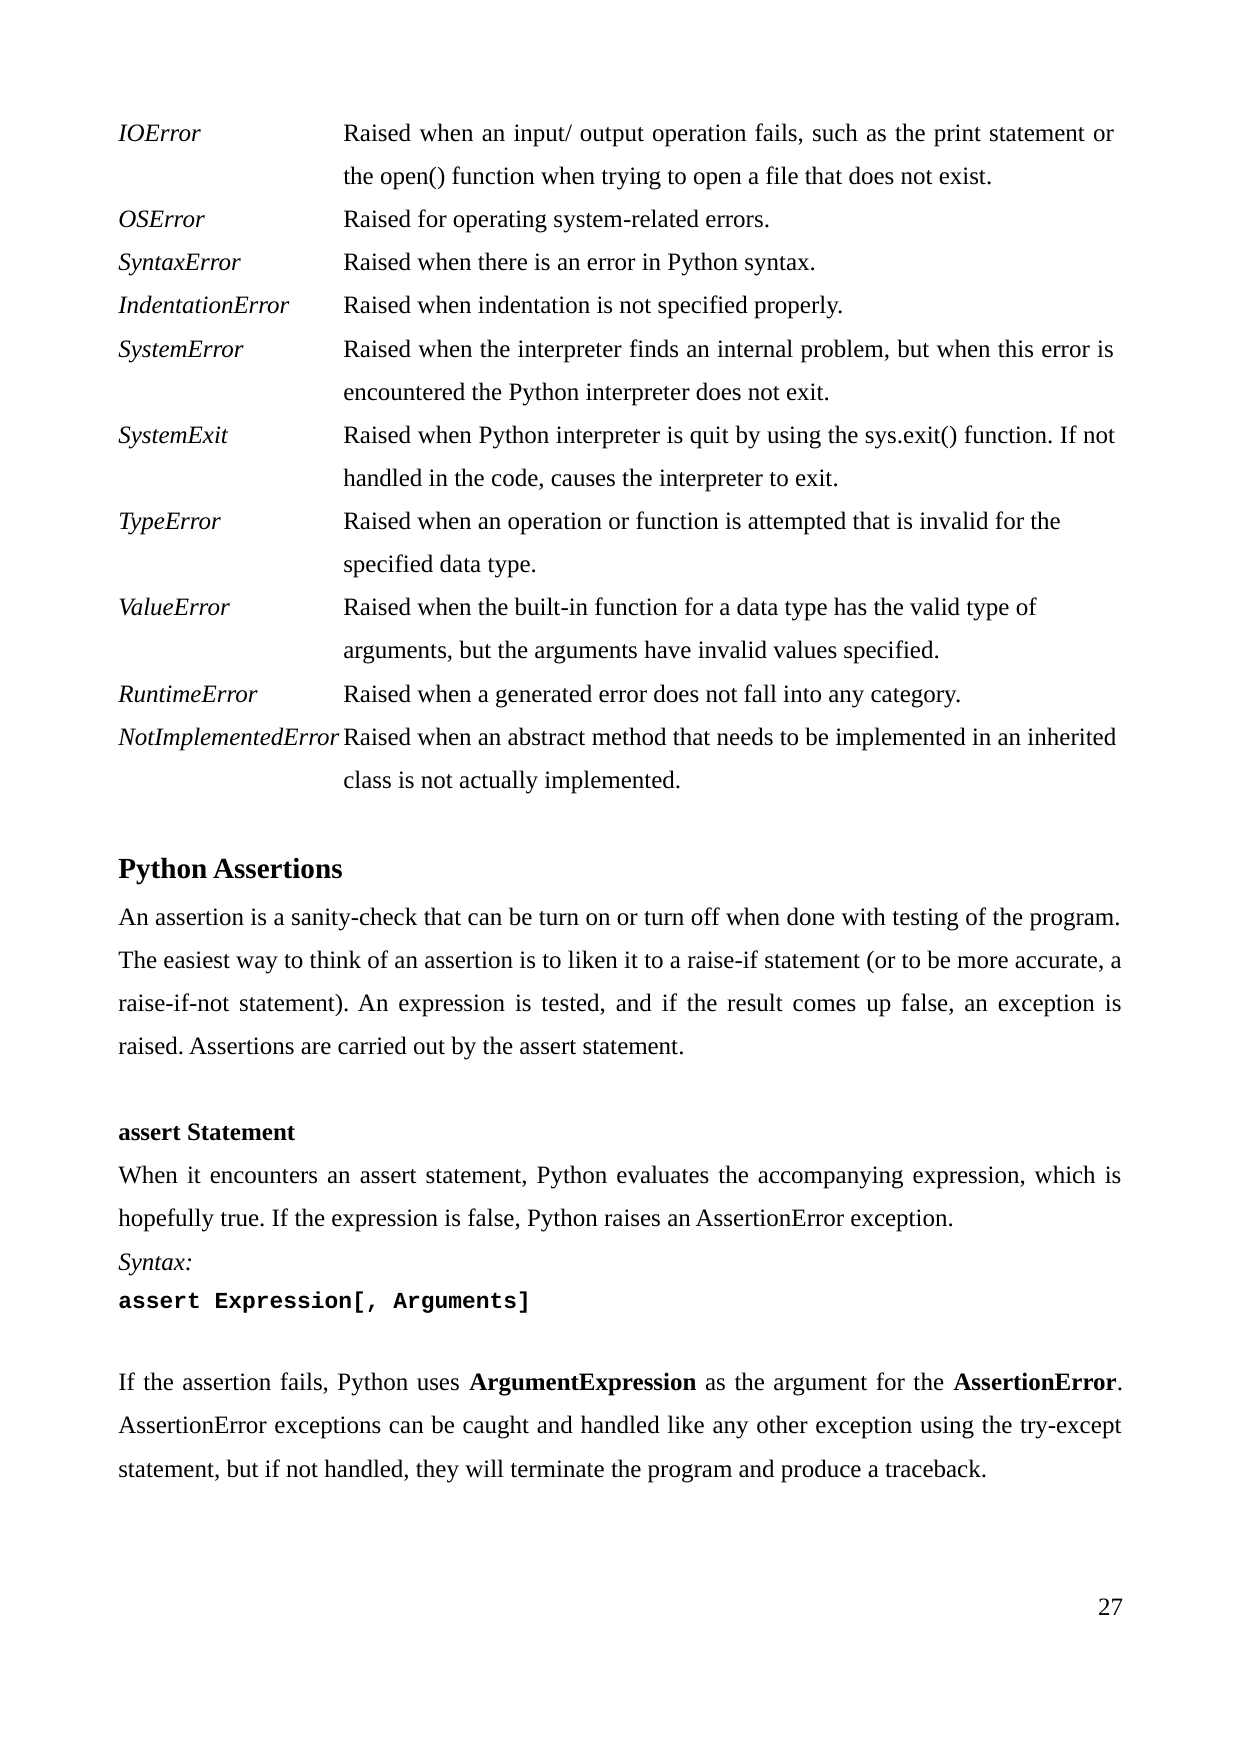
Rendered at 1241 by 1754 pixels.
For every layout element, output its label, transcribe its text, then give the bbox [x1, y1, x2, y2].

text RuntimeError Raised when a generated error does not fall into any category. [118, 679, 1123, 707]
text SystemExit Raised when Python interpreter is quit by using the sys.exit() function. If not handled in the code, causes the interpreter to exit. [118, 420, 1123, 492]
text TypeError Raised when an operation or function is attempted that is invalid for the specified data type. [118, 506, 1123, 578]
text An assertion is a sanity-check that can be turn on or turn off when done with testing of the program. The easiest way to think of an assertion is to liken it to a raise-if statement (or to be more accurate, a raise-if-not statement). An expression is tested, and if the result comes up false, an exception is raised. Assertions are carried out by the assert statement. [118, 902, 1123, 1060]
text ValueError Raised when the built-in function for a data type has the valid type of arguments, but the arguments have invalid values specified. [118, 592, 1123, 664]
text assert Expression[, Arguments] [118, 1290, 1123, 1316]
text If the assertion fails, Python uses ArgumentExpression as the argument for the AssertionError. AssertionError exceptions can be caught and handled like any other exception using the try-except statement, but if not handled, they will terminate the program and produce a traceback. [118, 1367, 1123, 1482]
text IOError Raised when an input/ output operation fails, such as the print statement or the open() function when trying to open a file that does not exist. [118, 118, 1123, 190]
text SyntaxError Raised when there is an error in Python syntax. [118, 247, 1123, 276]
subtitle Python Assertions [118, 851, 1123, 885]
text When it encounters an assert statement, Python evaluates the accompanying expression, which is hopefully true. If the expression is false, Python raises an AssertionError exception. [118, 1160, 1123, 1232]
text IndentationError Raised when indentation is not specified properly. [118, 291, 1123, 319]
subtitle assert Statement [118, 1117, 1123, 1146]
text Syntax: [118, 1247, 1123, 1275]
text SystemError Raised when the interpreter finds an internal problem, but when this error is encountered the Python interpreter does not exit. [118, 334, 1123, 406]
text NotImplementedError Raised when an abstract method that needs to be implemented in an inherited class is not actually implemented. [118, 722, 1123, 794]
text OSError Raised for operating system-related errors. [118, 204, 1123, 233]
